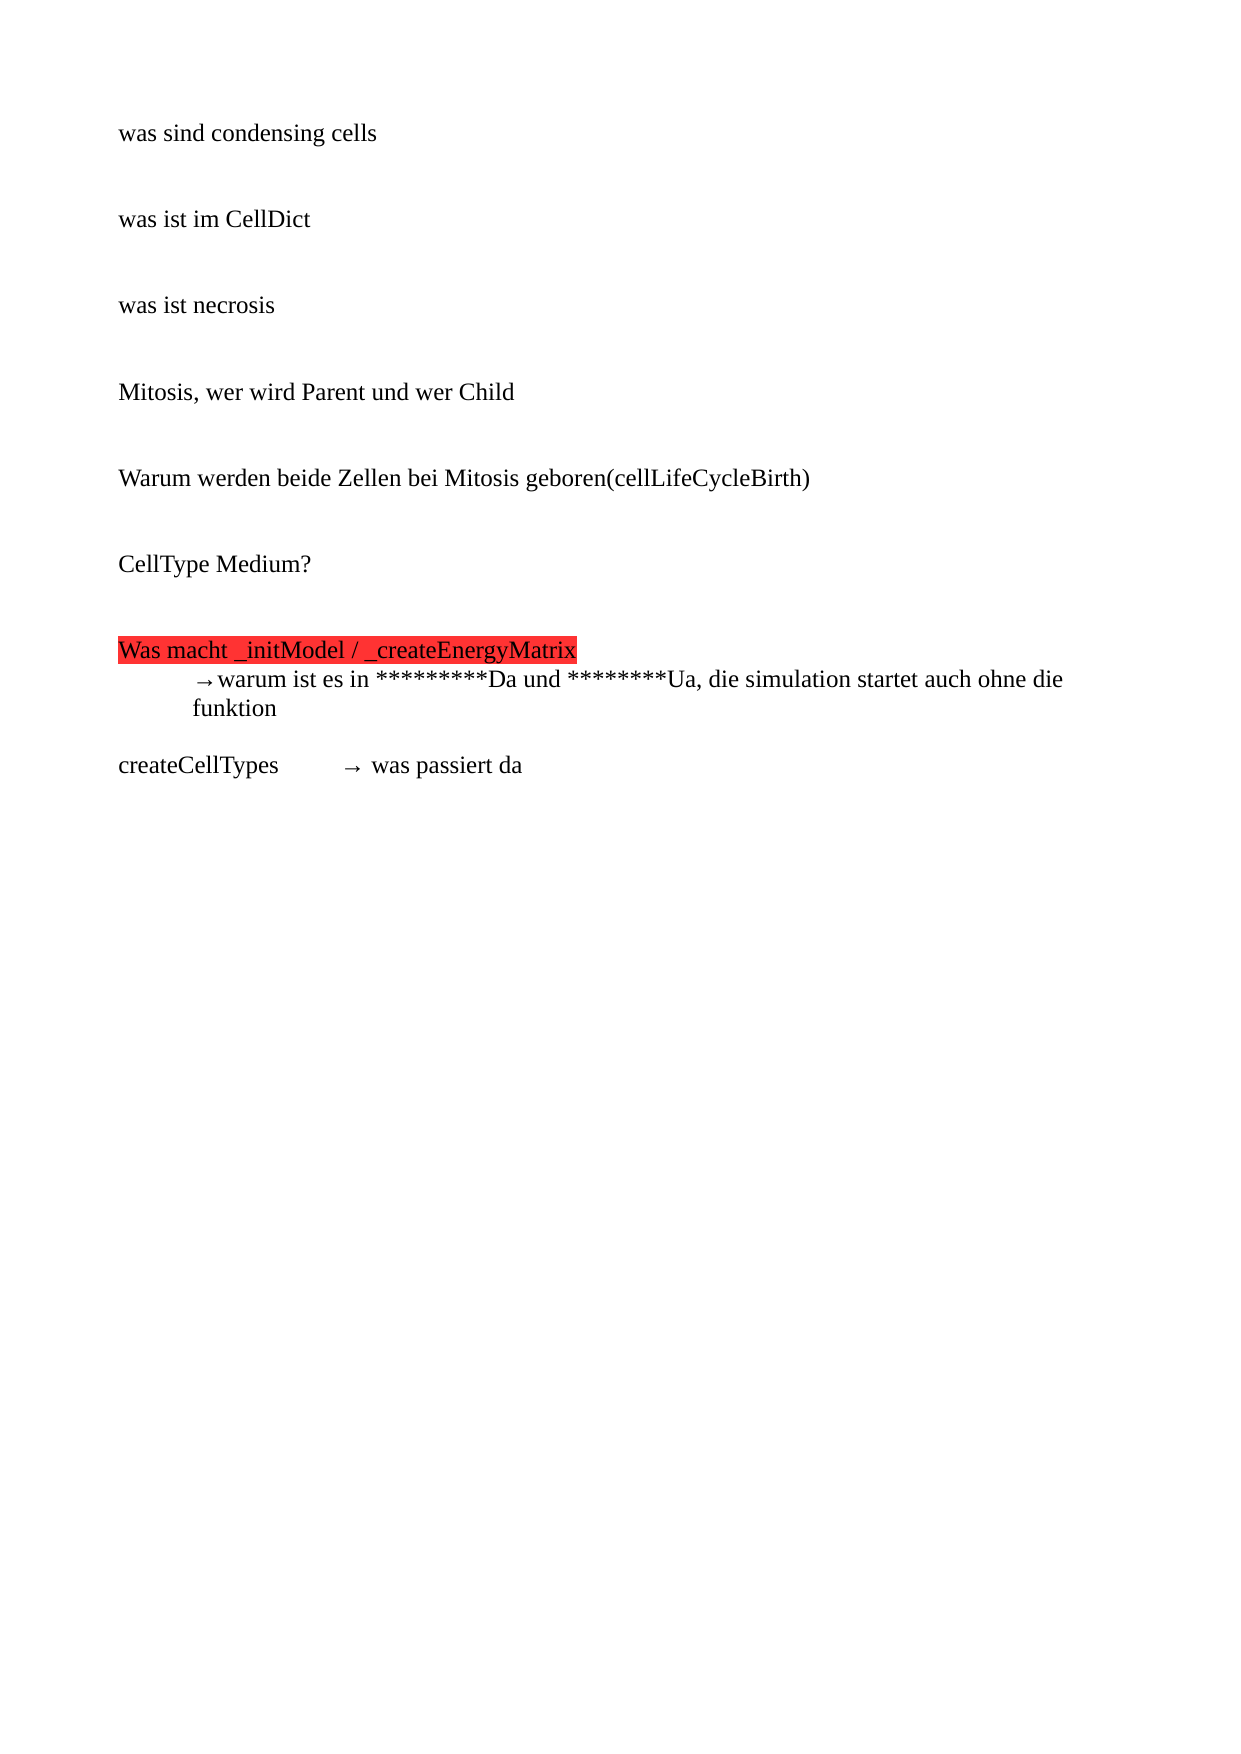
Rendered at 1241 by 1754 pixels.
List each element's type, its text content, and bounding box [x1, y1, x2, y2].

text Mitosis, wer wird Parent und wer Child [118, 377, 1122, 406]
text CellType Medium? [118, 549, 1122, 578]
text was ist necrosis [118, 291, 1122, 319]
text was ist im CellDict [118, 204, 1122, 233]
text →warum ist es in *********Da und ********Ua, die simulation startet auch ohne die funktion [118, 664, 1122, 722]
text Was macht _initModel / _createEnergyMatrix [118, 636, 1122, 664]
text Warum werden beide Zellen bei Mitosis geboren(cellLifeCycleBirth) [118, 463, 1122, 492]
text createCellTypes → was passiert da [118, 751, 1122, 779]
text was sind condensing cells [118, 118, 1122, 147]
